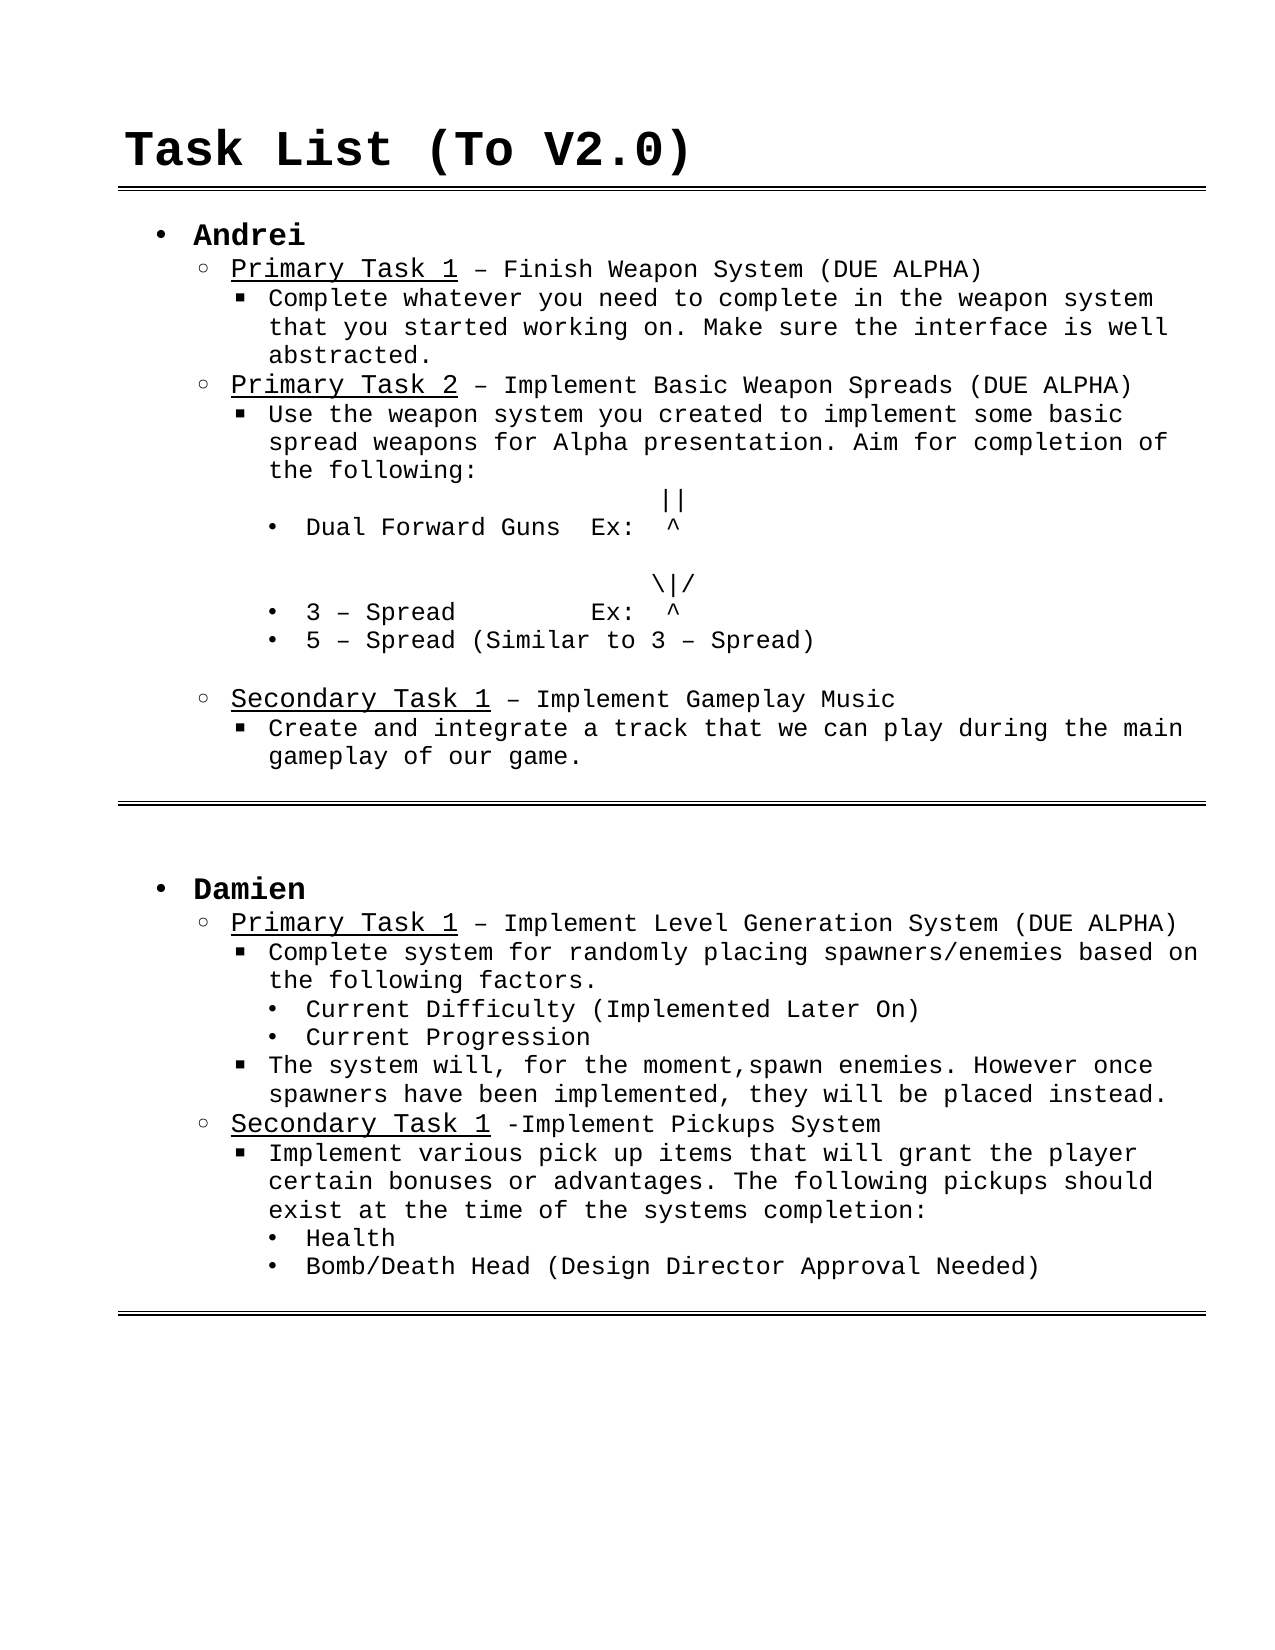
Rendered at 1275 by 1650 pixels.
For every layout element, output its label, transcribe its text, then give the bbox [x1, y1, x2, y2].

list || [231, 486, 1206, 515]
list Complete whatever you need to complete in the weapon system that you started working on. Make sure the interface is well abstracted. [231, 286, 1206, 371]
list Dual Forward Guns Ex: ^ [268, 515, 1206, 543]
list 5 – Spread (Similar to 3 – Spread) [268, 628, 1206, 656]
list Damien [156, 874, 1206, 909]
list Complete system for randomly placing spawners/enemies based on the following factors. [231, 940, 1206, 996]
list Use the weapon system you created to implement some basic spread weapons for Alpha presentation. Aim for completion of the following: [231, 401, 1206, 486]
list Secondary Task 1 -Implement Pickups System [193, 1110, 1206, 1141]
table_header Task List (To V2.0) [118, 118, 1206, 186]
list Health [268, 1226, 1206, 1254]
list Secondary Task 1 – Implement Gameplay Music [193, 685, 1206, 716]
list Primary Task 1 – Finish Weapon System (DUE ALPHA) [193, 255, 1206, 286]
list Current Progression [268, 1025, 1206, 1053]
list Current Difficulty (Implemented Later On) [268, 996, 1206, 1025]
list Primary Task 2 – Implement Basic Weapon Spreads (DUE ALPHA) [193, 371, 1206, 401]
list Create and integrate a track that we can play during the main gameplay of our game. [231, 716, 1206, 772]
list Andrei [156, 219, 1206, 255]
list 3 – Spread Ex: ^ [268, 600, 1206, 628]
list Bomb/Death Head (Design Director Approval Needed) [268, 1254, 1206, 1282]
list \|/ [268, 571, 1206, 600]
table_header [118, 806, 1206, 845]
table_header [118, 1316, 1206, 1355]
list Implement various pick up items that will grant the player certain bonuses or advantages. The following pickups should exist at the time of the systems completion: [231, 1141, 1206, 1226]
list The system will, for the moment,spawn enemies. However once spawners have been implemented, they will be placed instead. [231, 1053, 1206, 1110]
list Primary Task 1 – Implement Level Generation System (DUE ALPHA) [193, 909, 1206, 940]
